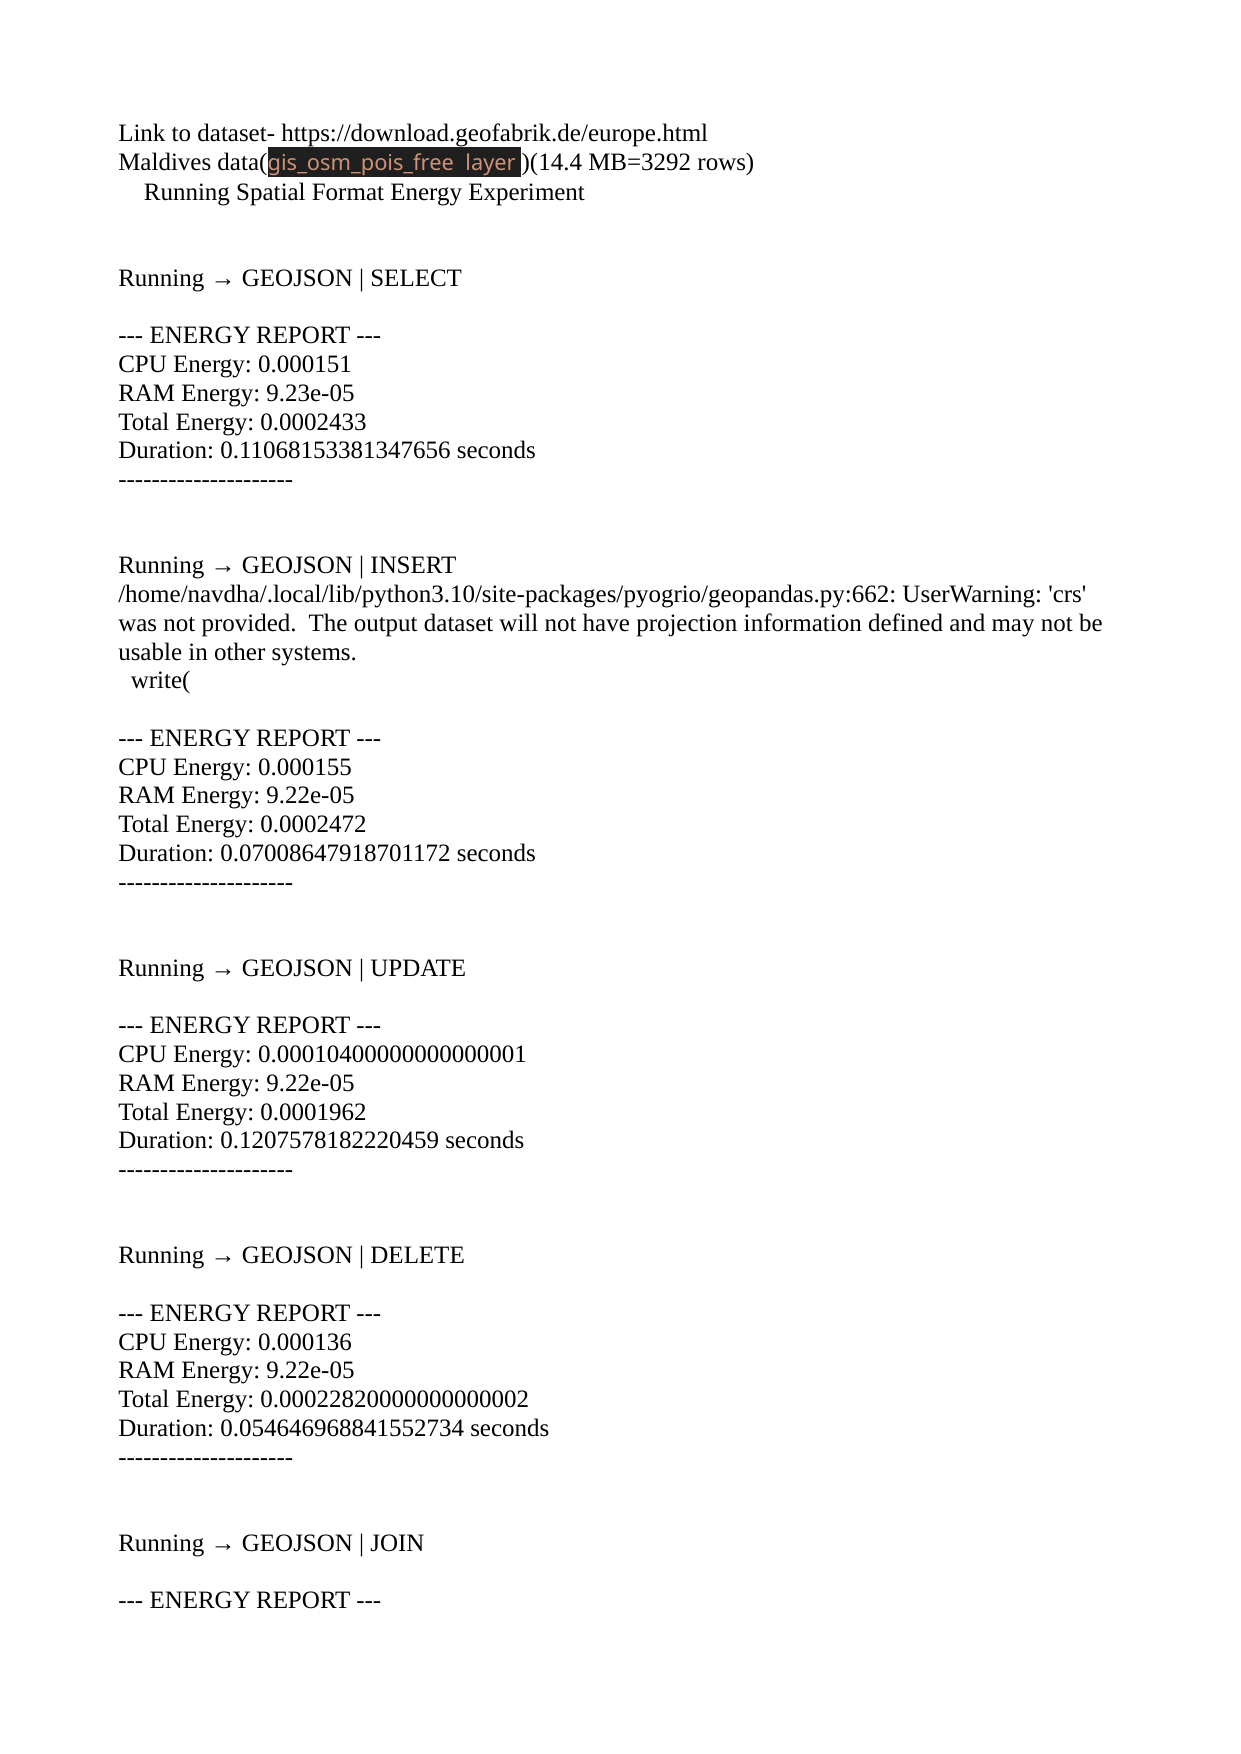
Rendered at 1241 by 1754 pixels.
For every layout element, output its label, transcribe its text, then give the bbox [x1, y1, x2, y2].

text /home/navdha/.local/lib/python3.10/site-packages/pyogrio/geopandas.py:662: UserWarning: 'crs' was not provided. The output dataset will not have projection information defined and may not be usable in other systems. [118, 579, 1122, 665]
text Running → GEOJSON | JOIN [118, 1528, 1122, 1557]
text --------------------- [118, 464, 1122, 493]
text Duration: 0.054646968841552734 seconds [118, 1413, 1122, 1442]
text --- ENERGY REPORT --- [118, 320, 1122, 349]
text Duration: 0.1207578182220459 seconds [118, 1125, 1122, 1154]
text Maldives data(gis_osm_pois_free layer )(14.4 MB=3292 rows) [118, 147, 1122, 177]
text --------------------- [118, 867, 1122, 895]
text RAM Energy: 9.22e-05 [118, 1355, 1122, 1384]
text --------------------- [118, 1154, 1122, 1183]
text RAM Energy: 9.22e-05 [118, 1068, 1122, 1097]
text --- ENERGY REPORT --- [118, 1585, 1122, 1614]
text --- ENERGY REPORT --- [118, 1298, 1122, 1327]
text Running → GEOJSON | UPDATE [118, 953, 1122, 982]
text Total Energy: 0.0002433 [118, 407, 1122, 435]
text 🚀 Running Spatial Format Energy Experiment [118, 177, 1122, 205]
text CPU Energy: 0.000155 [118, 752, 1122, 780]
text write( [118, 665, 1122, 694]
text Link to dataset- https://download.geofabrik.de/europe.html [118, 118, 1122, 147]
text --------------------- [118, 1442, 1122, 1470]
text CPU Energy: 0.000151 [118, 349, 1122, 378]
text Running → GEOJSON | DELETE [118, 1240, 1122, 1269]
text Running → GEOJSON | INSERT [118, 550, 1122, 579]
text Running → GEOJSON | SELECT [118, 263, 1122, 292]
text RAM Energy: 9.22e-05 [118, 780, 1122, 809]
text CPU Energy: 0.000136 [118, 1327, 1122, 1355]
text Duration: 0.11068153381347656 seconds [118, 435, 1122, 464]
text RAM Energy: 9.23e-05 [118, 378, 1122, 407]
text Duration: 0.07008647918701172 seconds [118, 838, 1122, 867]
text Total Energy: 0.00022820000000000002 [118, 1384, 1122, 1413]
text --- ENERGY REPORT --- [118, 1010, 1122, 1039]
text CPU Energy: 0.00010400000000000001 [118, 1039, 1122, 1068]
text Total Energy: 0.0001962 [118, 1097, 1122, 1125]
text Total Energy: 0.0002472 [118, 809, 1122, 838]
text --- ENERGY REPORT --- [118, 723, 1122, 752]
